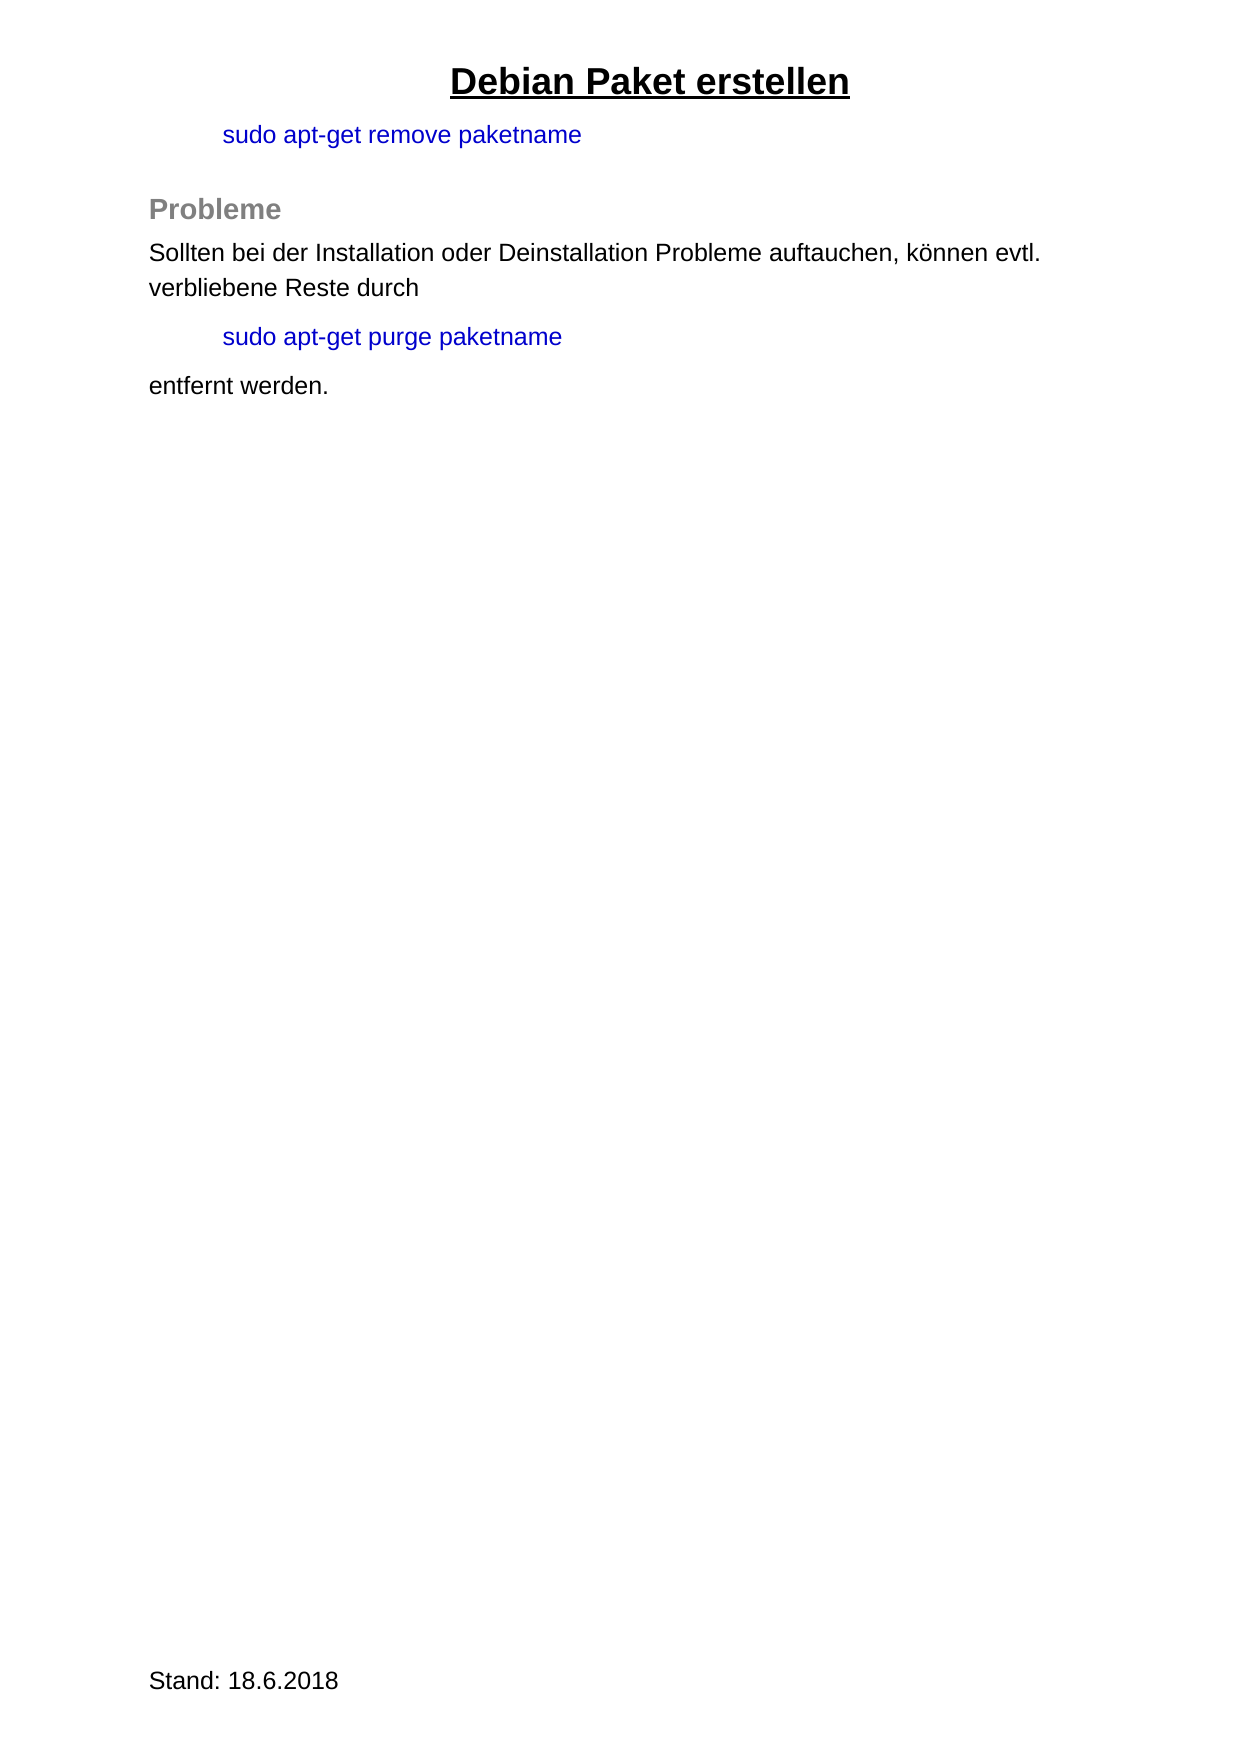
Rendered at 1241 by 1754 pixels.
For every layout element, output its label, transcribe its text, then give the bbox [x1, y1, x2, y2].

text sudo apt-get remove paketname [222, 120, 1152, 149]
text entfernt werden. [148, 371, 1152, 399]
subtitle Probleme [148, 192, 1152, 226]
text Sollten bei der Installation oder Deinstallation Probleme auftauchen, können evtl. verbliebene Reste durch [148, 238, 1152, 301]
text sudo apt-get purge paketname [148, 322, 1152, 350]
